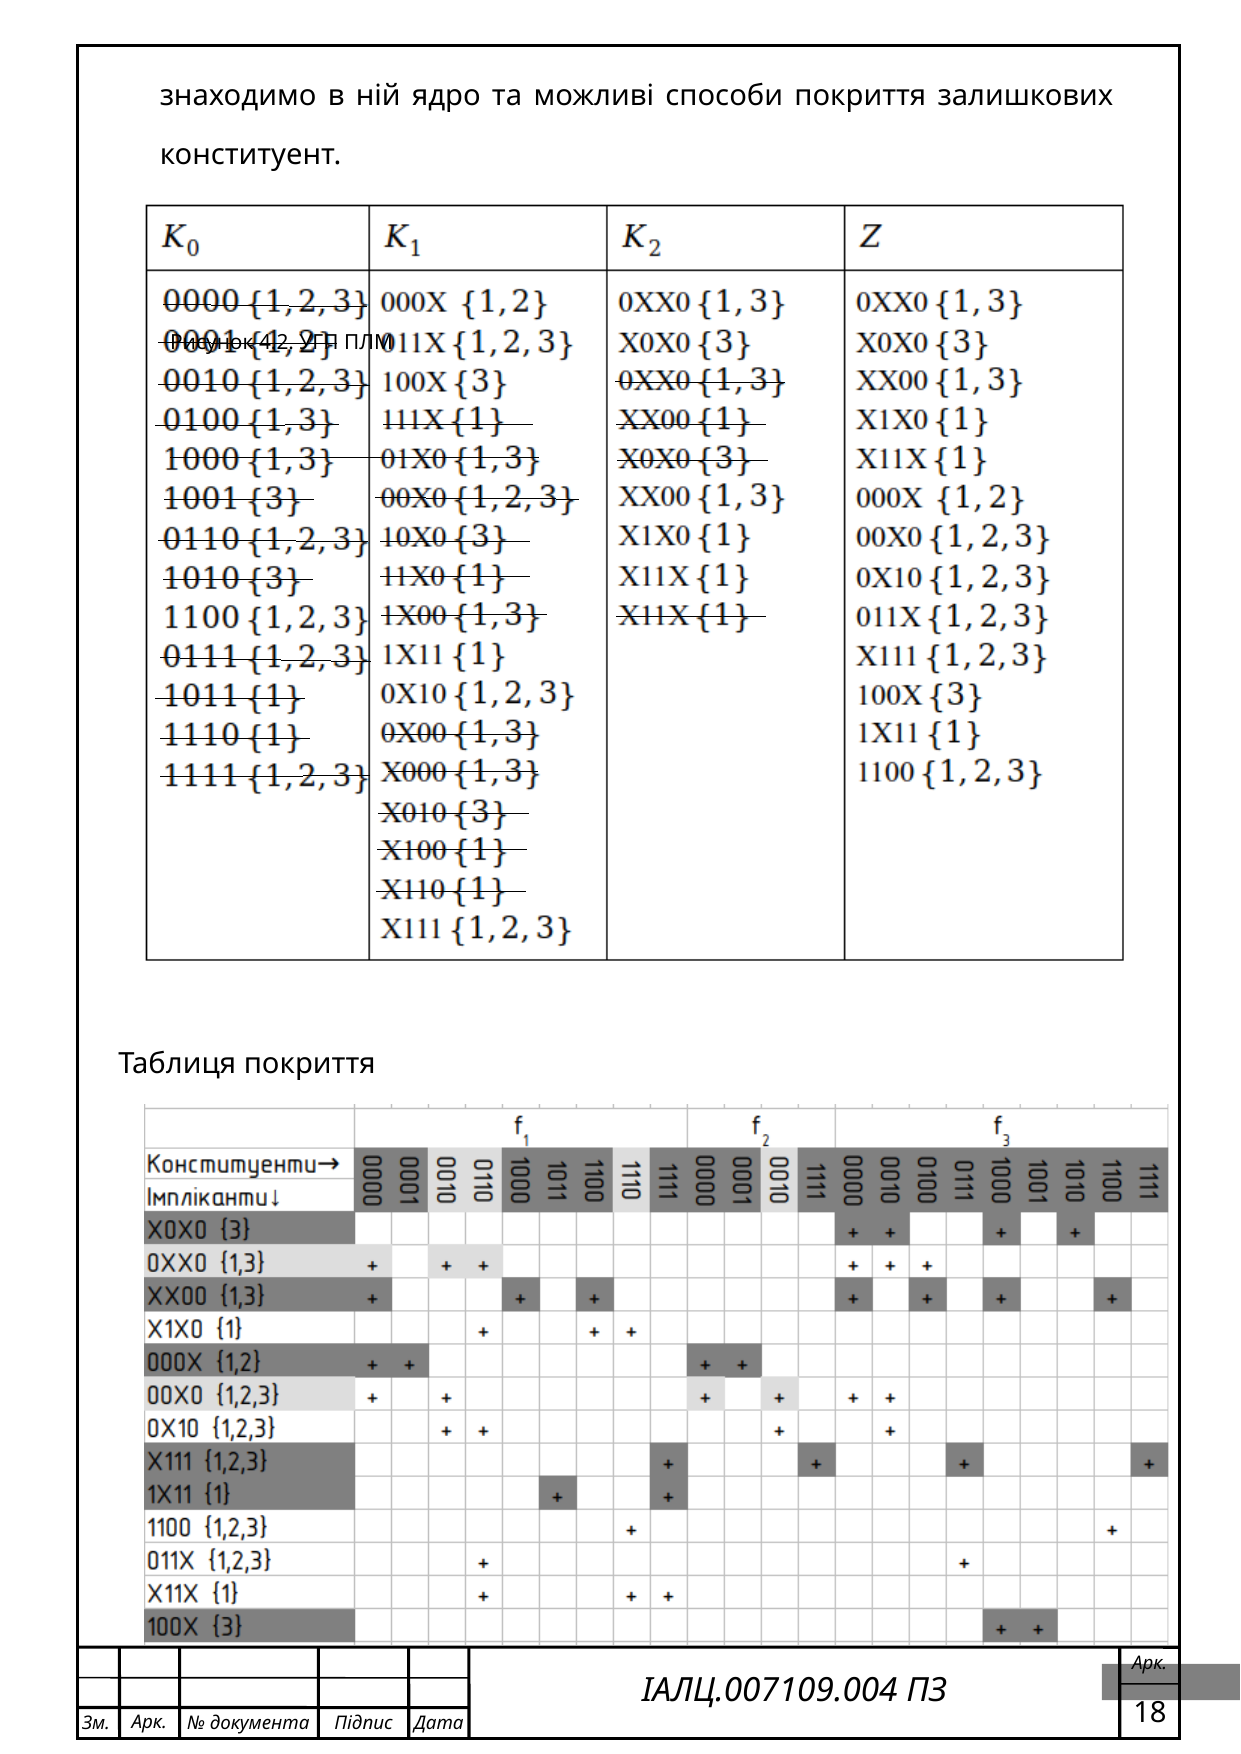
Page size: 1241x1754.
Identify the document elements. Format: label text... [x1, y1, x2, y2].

picture [143, 202, 1127, 964]
text Таблиця покриття [118, 1043, 1114, 1082]
text Спочатку виконаємо неповне склеювання і поглинання всіх конституент системи функцій, перед кожною з них позначивши, якій із функцій вона відповідає. Далі будуємо таблцю покриття, знаходимо в ній ядро та можливі способи покриття залишкових конституент. [159, 74, 1114, 173]
picture [144, 1104, 1169, 1645]
